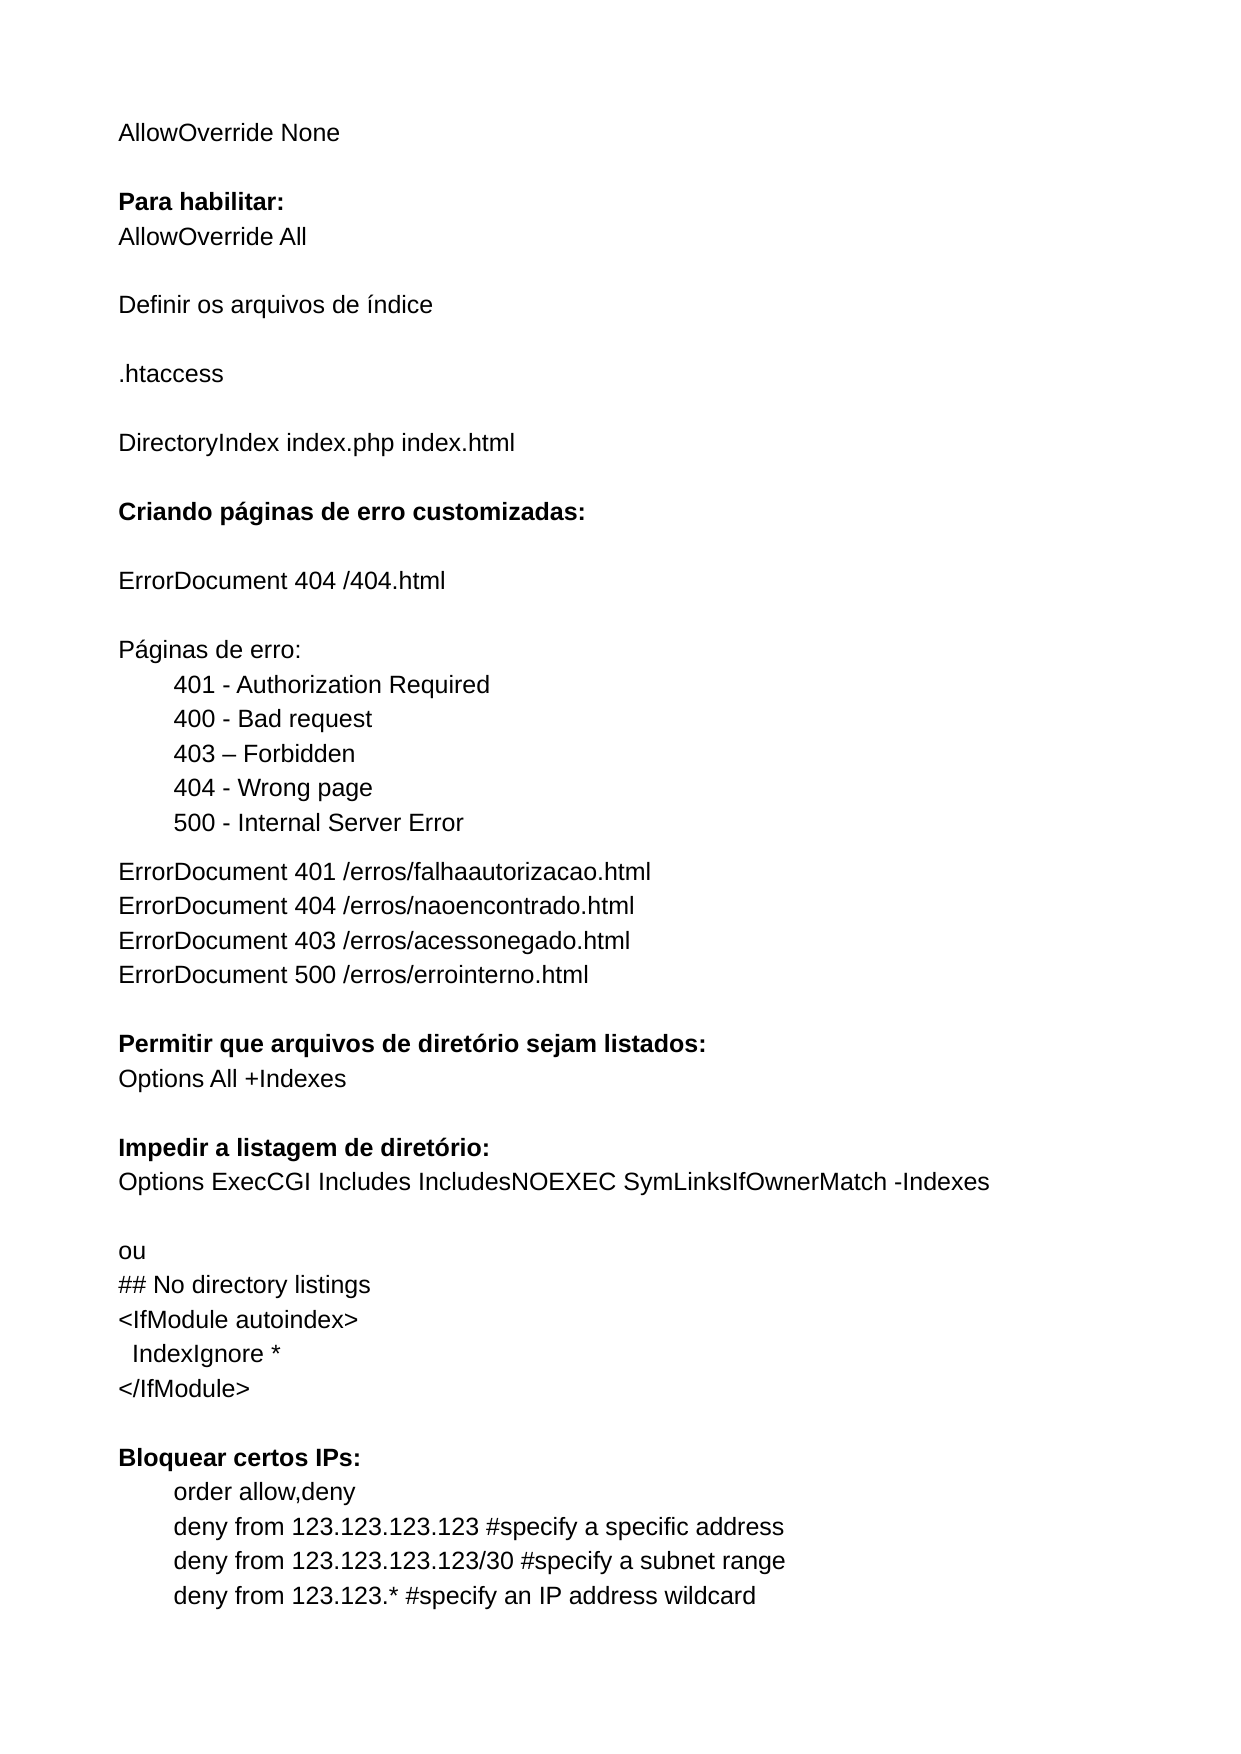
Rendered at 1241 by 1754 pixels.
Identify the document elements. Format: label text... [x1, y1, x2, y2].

text AllowOverride None Para habilitar: AllowOverride All Definir os arquivos de índice .htaccess DirectoryIndex index.php index.html Criando páginas de erro customizadas: ErrorDocument 404 /404.html Páginas de erro: 401 - Authorization Required 400 - Bad request 403 – Forbidden 404 - Wrong page 500 - Internal Server Error [118, 118, 1122, 836]
text ErrorDocument 401 /erros/falhaautorizacao.html ErrorDocument 404 /erros/naoencontrado.html ErrorDocument 403 /erros/acessonegado.html ErrorDocument 500 /erros/errointerno.html Permitir que arquivos de diretório sejam listados: Options All +Indexes Impedir a listagem de diretório: Options ExecCGI Includes IncludesNOEXEC SymLinksIfOwnerMatch -Indexes ou ## No directory listings <IfModule autoindex> IndexIgnore * </IfModule> Bloquear certos IPs: order allow,deny deny from 123.123.123.123 #specify a specific address deny from 123.123.123.123/30 #specify a subnet range deny from 123.123.* #specify an IP address wildcard [118, 857, 1122, 1609]
